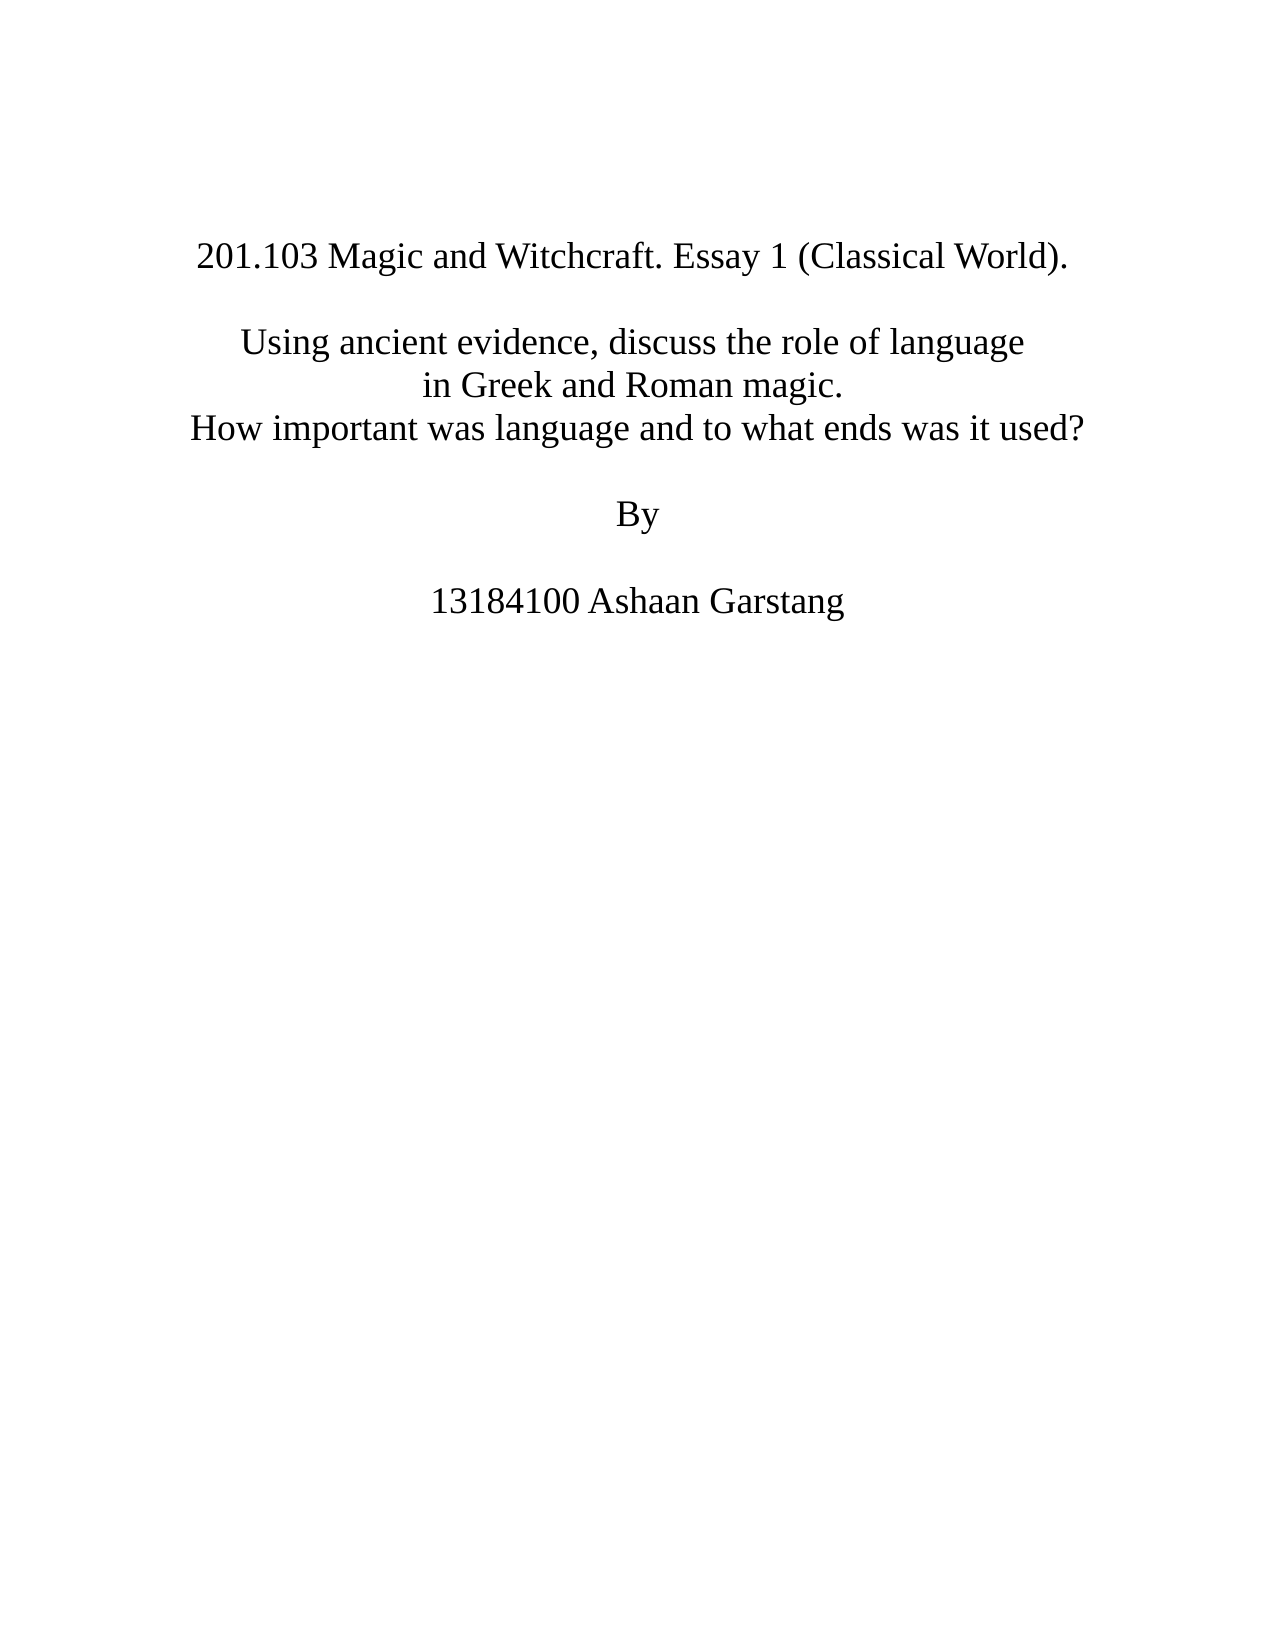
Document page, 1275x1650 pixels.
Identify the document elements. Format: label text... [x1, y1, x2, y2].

text How important was language and to what ends was it used? [118, 406, 1157, 449]
text 13184100 Ashaan Garstang [118, 578, 1157, 621]
text Using ancient evidence, discuss the role of language [118, 319, 1157, 362]
text 201.103 Magic and Witchcraft. Essay 1 (Classical World). [118, 233, 1157, 276]
text in Greek and Roman magic. [118, 362, 1157, 406]
text By [118, 492, 1157, 535]
